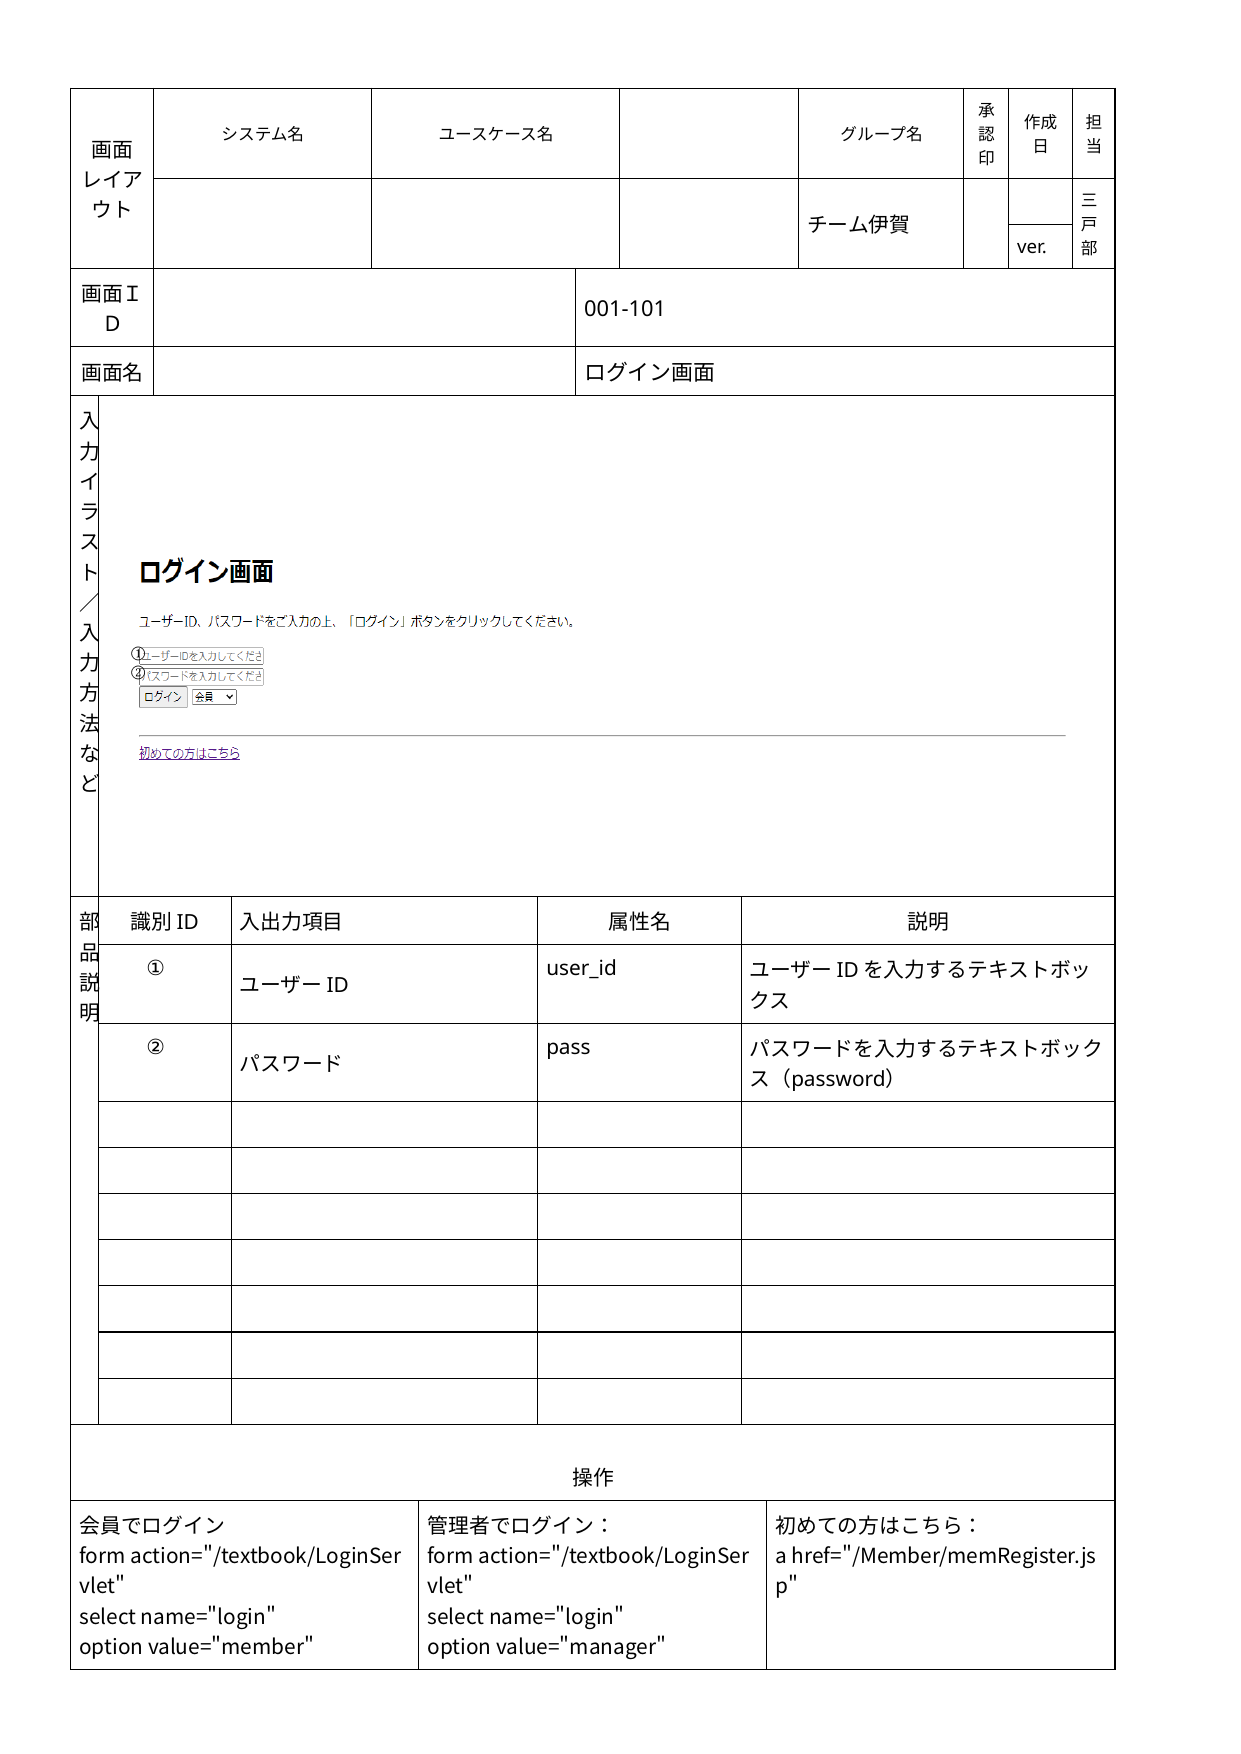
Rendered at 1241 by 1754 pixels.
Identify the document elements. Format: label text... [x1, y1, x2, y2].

table_cell [232, 1240, 537, 1285]
table_header 承認印 [964, 89, 1008, 178]
table_cell [99, 945, 231, 1022]
table_cell [538, 1379, 741, 1424]
table_cell pass [538, 1024, 741, 1101]
table_cell [742, 1333, 1114, 1377]
table_cell 初めての方はこちら： a href="/Member/memRegister.jsp" [767, 1501, 1114, 1669]
table_cell 入出力項目 [232, 897, 537, 944]
table_cell [99, 1333, 231, 1377]
table_cell [99, 1379, 231, 1424]
table_cell [99, 396, 1114, 896]
table_header 作成日 [1009, 89, 1072, 178]
table_cell 管理者でログイン： form action="/textbook/LoginServlet" select name="login" option value="manager" [419, 1501, 766, 1669]
table_cell [538, 1148, 741, 1193]
picture [133, 542, 1066, 808]
table_cell [742, 1240, 1114, 1285]
table_header グループ名 [799, 89, 963, 178]
table_cell 識別ID [99, 897, 231, 944]
table_cell 部品説明 [71, 897, 98, 1424]
table_cell [99, 1024, 231, 1101]
table_cell ログイン画面 [576, 347, 1114, 395]
table_cell 属性名 [538, 897, 741, 944]
table_cell [742, 1286, 1114, 1331]
table_cell 001-101 [576, 269, 1114, 346]
table_header 担当 [1073, 89, 1114, 178]
table_cell [232, 1194, 537, 1239]
table_cell [232, 1379, 537, 1424]
table_cell 操作 [71, 1425, 1114, 1500]
table_cell 入力イラスト／入力方法など [71, 396, 98, 896]
table_cell [154, 347, 575, 395]
table_cell [538, 1333, 741, 1377]
table_cell [154, 269, 575, 346]
table_cell [232, 1286, 537, 1331]
table_cell [742, 1194, 1114, 1239]
table_cell ユーザーID [232, 945, 537, 1022]
table_cell [538, 1286, 741, 1331]
table_cell [538, 1240, 741, 1285]
table_cell パスワードを入力するテキストボックス（password） [742, 1024, 1114, 1101]
table_header 画面 レイアウト [71, 89, 153, 268]
table_header ユースケース名 [372, 89, 619, 178]
table_cell [99, 1194, 231, 1239]
table_cell [99, 1286, 231, 1331]
table_cell ver. [1009, 225, 1072, 268]
table_cell 画面ＩＤ [71, 269, 153, 346]
table_cell パスワード [232, 1024, 537, 1101]
table_cell [372, 179, 619, 268]
table_cell [538, 1102, 741, 1147]
table_cell 三戸部 [1073, 179, 1114, 268]
table_cell [99, 1240, 231, 1285]
table_cell [1009, 179, 1072, 224]
table_header システム名 [154, 89, 371, 178]
table_cell 会員でログイン form action="/textbook/LoginServlet" select name="login" option value="member" [71, 1501, 418, 1669]
table_cell [742, 1102, 1114, 1147]
table_cell [620, 179, 798, 268]
table_cell チーム伊賀 [799, 179, 963, 268]
table_cell [232, 1102, 537, 1147]
table_cell [742, 1379, 1114, 1424]
table_cell [964, 179, 1008, 268]
table_cell [232, 1148, 537, 1193]
table_cell [232, 1333, 537, 1377]
table_cell user_id [538, 945, 741, 1022]
table_cell ユーザーIDを入力するテキストボックス [742, 945, 1114, 1022]
table_cell 説明 [742, 897, 1114, 944]
table_cell [538, 1194, 741, 1239]
table_cell [99, 1102, 231, 1147]
table_header [620, 89, 798, 178]
table_cell [742, 1148, 1114, 1193]
table_cell [99, 1148, 231, 1193]
table_cell [154, 179, 371, 268]
table_cell 画面名 [71, 347, 153, 395]
